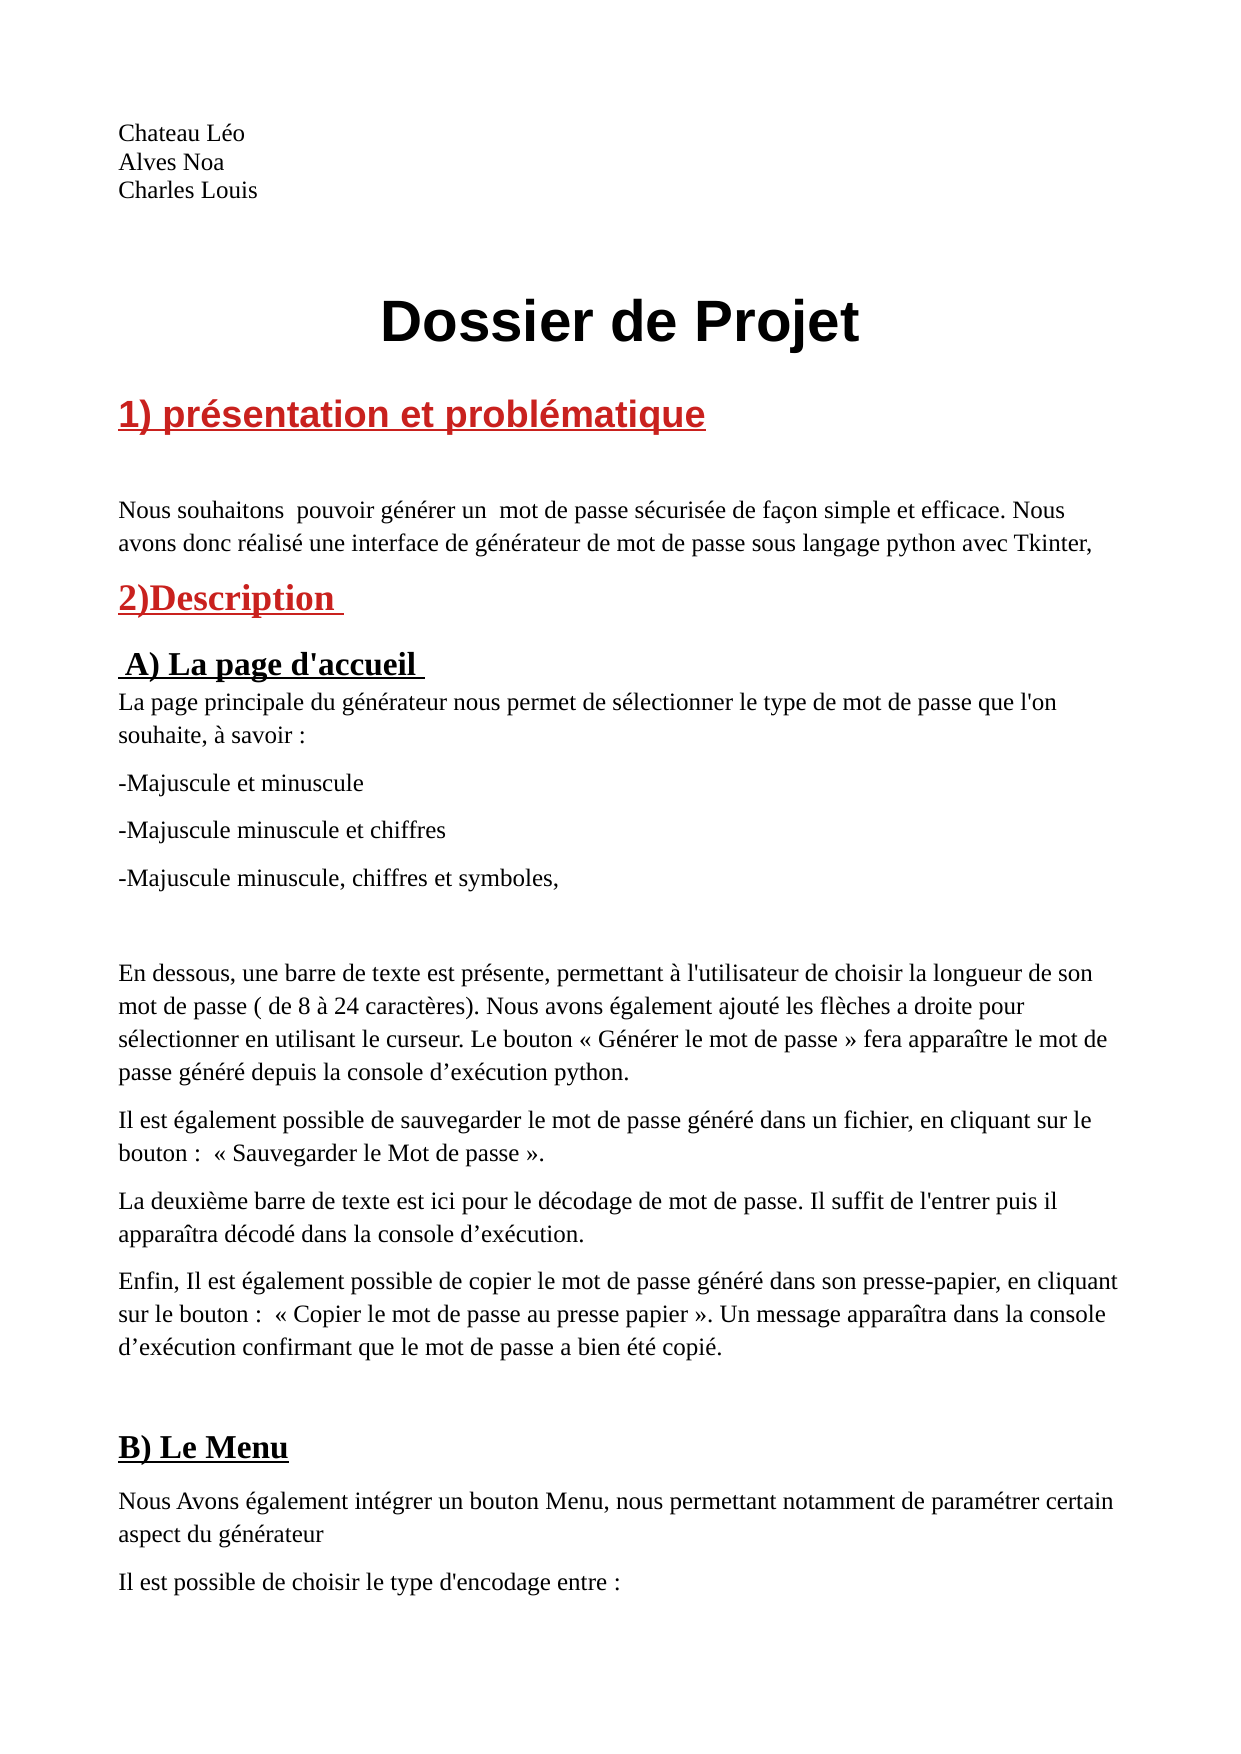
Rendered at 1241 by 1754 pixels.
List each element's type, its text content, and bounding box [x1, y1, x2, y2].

text Chateau Léo [118, 118, 1122, 147]
text -Majuscule minuscule et chiffres [118, 816, 1122, 844]
title Dossier de Projet [118, 287, 1122, 354]
text A) La page d'accueil La page principale du générateur nous permet de sélectionner le type de mot de passe que l'on souhaite, à savoir : [118, 640, 1122, 749]
text Enfin, Il est également possible de copier le mot de passe généré dans son presse-papier, en cliquant sur le bouton : « Copier le mot de passe au presse papier ». Un message apparaîtra dans la console d’exécution confirmant que le mot de passe a bien été copié. [118, 1266, 1122, 1361]
text 2)Description [118, 576, 1122, 619]
text -Majuscule minuscule, chiffres et symboles, [118, 863, 1122, 892]
text Nous souhaitons pouvoir générer un mot de passe sécurisée de façon simple et efficace. Nous avons donc réalisé une interface de générateur de mot de passe sous langage python avec Tkinter, [118, 495, 1122, 557]
text Il est également possible de sauvegarder le mot de passe généré dans un fichier, en cliquant sur le bouton : « Sauvegarder le Mot de passe ». [118, 1105, 1122, 1167]
text B) Le Menu [118, 1428, 1122, 1466]
text -Majuscule et minuscule [118, 768, 1122, 797]
text La deuxième barre de texte est ici pour le décodage de mot de passe. Il suffit de l'entrer puis il apparaîtra décodé dans la console d’exécution. [118, 1186, 1122, 1247]
text Charles Louis [118, 176, 1122, 204]
subtitle 1) présentation et problématique [118, 391, 1122, 435]
text Nous Avons également intégrer un bouton Menu, nous permettant notamment de paramétrer certain aspect du générateur [118, 1486, 1122, 1548]
text En dessous, une barre de texte est présente, permettant à l'utilisateur de choisir la longueur de son mot de passe ( de 8 à 24 caractères). Nous avons également ajouté les flèches a droite pour sélectionner en utilisant le curseur. Le bouton « Générer le mot de passe » fera apparaître le mot de passe généré depuis la console d’exécution python. [118, 958, 1122, 1086]
text Alves Noa [118, 147, 1122, 176]
text Il est possible de choisir le type d'encodage entre : [118, 1567, 1122, 1596]
